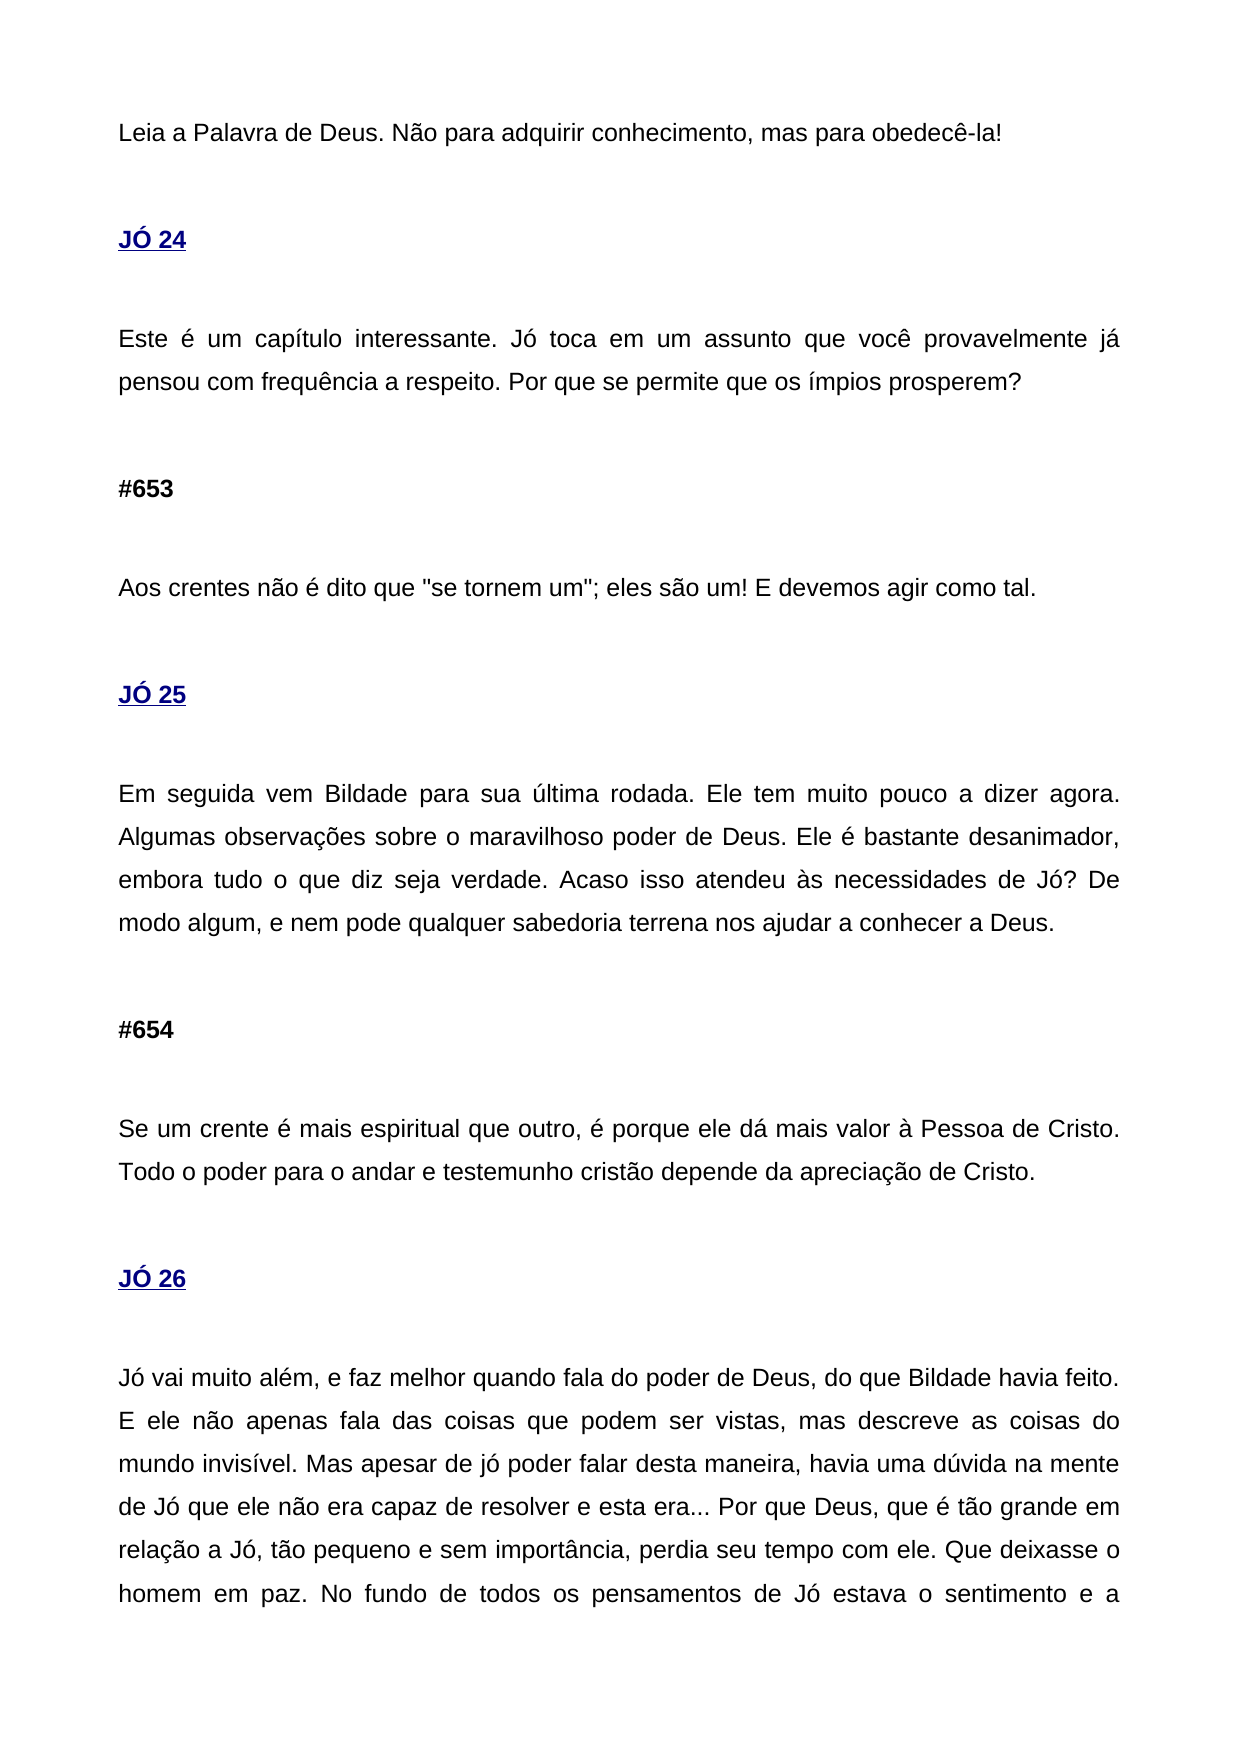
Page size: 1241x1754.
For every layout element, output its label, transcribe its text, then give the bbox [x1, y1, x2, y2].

subtitle #654 [118, 1015, 1122, 1044]
text Jó vai muito além, e faz melhor quando fala do poder de Deus, do que Bildade havia feito. E ele não apenas fala das coisas que podem ser vistas, mas descreve as coisas do mundo invisível. Mas apesar de jó poder falar desta maneira, havia uma dúvida na mente de Jó que ele não era capaz de resolver e esta era... Por que Deus, que é tão grande em relação a Jó, tão pequeno e sem importância, perdia seu tempo com ele. Que deixasse o homem em paz. No fundo de todos os pensamentos de Jó estava o sentimento e a [118, 1363, 1122, 1607]
subtitle #653 [118, 474, 1122, 503]
text Este é um capítulo interessante. Jó toca em um assunto que você provavelmente já pensou com frequência a respeito. Por que se permite que os ímpios prosperem? [118, 324, 1122, 396]
text Se um crente é mais espiritual que outro, é porque ele dá mais valor à Pessoa de Cristo. Todo o poder para o andar e testemunho cristão depende da apreciação de Cristo. [118, 1114, 1122, 1186]
subtitle JÓ 24 [118, 225, 1122, 254]
subtitle JÓ 26 [118, 1264, 1122, 1293]
text Leia a Palavra de Deus. Não para adquirir conhecimento, mas para obedecê-la! [118, 118, 1122, 147]
text Aos crentes não é dito que "se tornem um"; eles são um! E devemos agir como tal. [118, 573, 1122, 602]
text Em seguida vem Bildade para sua última rodada. Ele tem muito pouco a dizer agora. Algumas observações sobre o maravilhoso poder de Deus. Ele é bastante desanimador, embora tudo o que diz seja verdade. Acaso isso atendeu às necessidades de Jó? De modo algum, e nem pode qualquer sabedoria terrena nos ajudar a conhecer a Deus. [118, 779, 1122, 937]
subtitle JÓ 25 [118, 680, 1122, 709]
